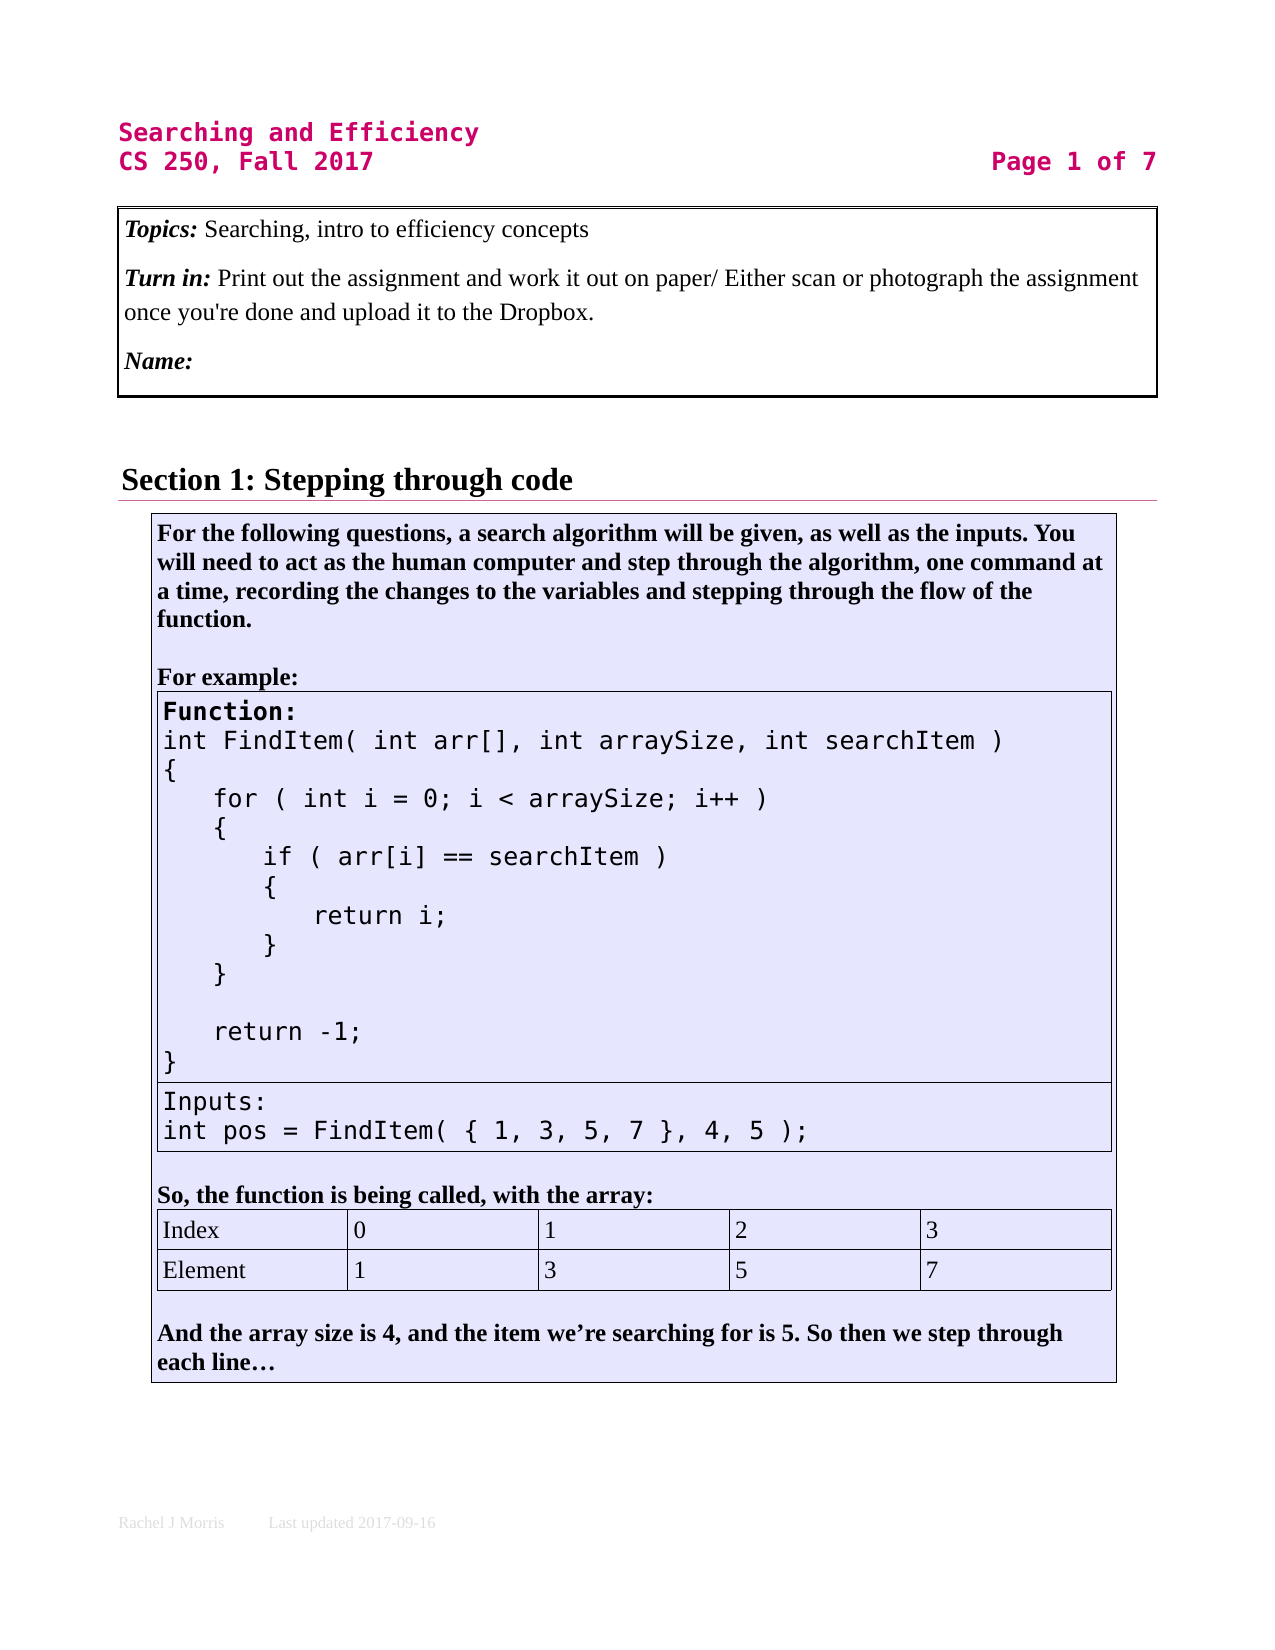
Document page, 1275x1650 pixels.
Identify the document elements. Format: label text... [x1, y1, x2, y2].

table_header 0 [348, 1210, 538, 1249]
table_header 1 [539, 1210, 729, 1249]
table_cell Element [158, 1250, 347, 1290]
table_cell 7 [921, 1250, 1111, 1290]
subtitle Section 1: Stepping through code [118, 457, 1157, 500]
table_cell Inputs: int pos = FindItem( { 1, 3, 5, 7 }, 4, 5 ); [158, 1083, 1111, 1151]
table_header Topics: Searching, intro to efficiency concepts Turn in: Print out the assignment and work it out on paper/ Either scan or photograph the assignment once you're done and upload it to the Dropbox. Name: [119, 209, 1156, 395]
table_header 3 [921, 1210, 1111, 1249]
table_cell 3 [539, 1250, 729, 1290]
table_header 2 [730, 1210, 920, 1249]
table_cell 1 [348, 1250, 538, 1290]
table_header Function: int FindItem( int arr[], int arraySize, int searchItem ) { for ( int i = 0; i < arraySize; i++ ) { if ( arr[i] == searchItem ) { return i; } } return -1; } [158, 692, 1111, 1082]
table_cell 5 [730, 1250, 920, 1290]
table_header For the following questions, a search algorithm will be given, as well as the inputs. You will need to act as the human computer and step through the algorithm, one command at a time, recording the changes to the variables and stepping through the flow of the function. For example: So, the function is being called, with the array: And the array size is 4, and the item we’re searching for is 5. So then we step through each line… [152, 514, 1116, 1382]
table_header Index [158, 1210, 347, 1249]
